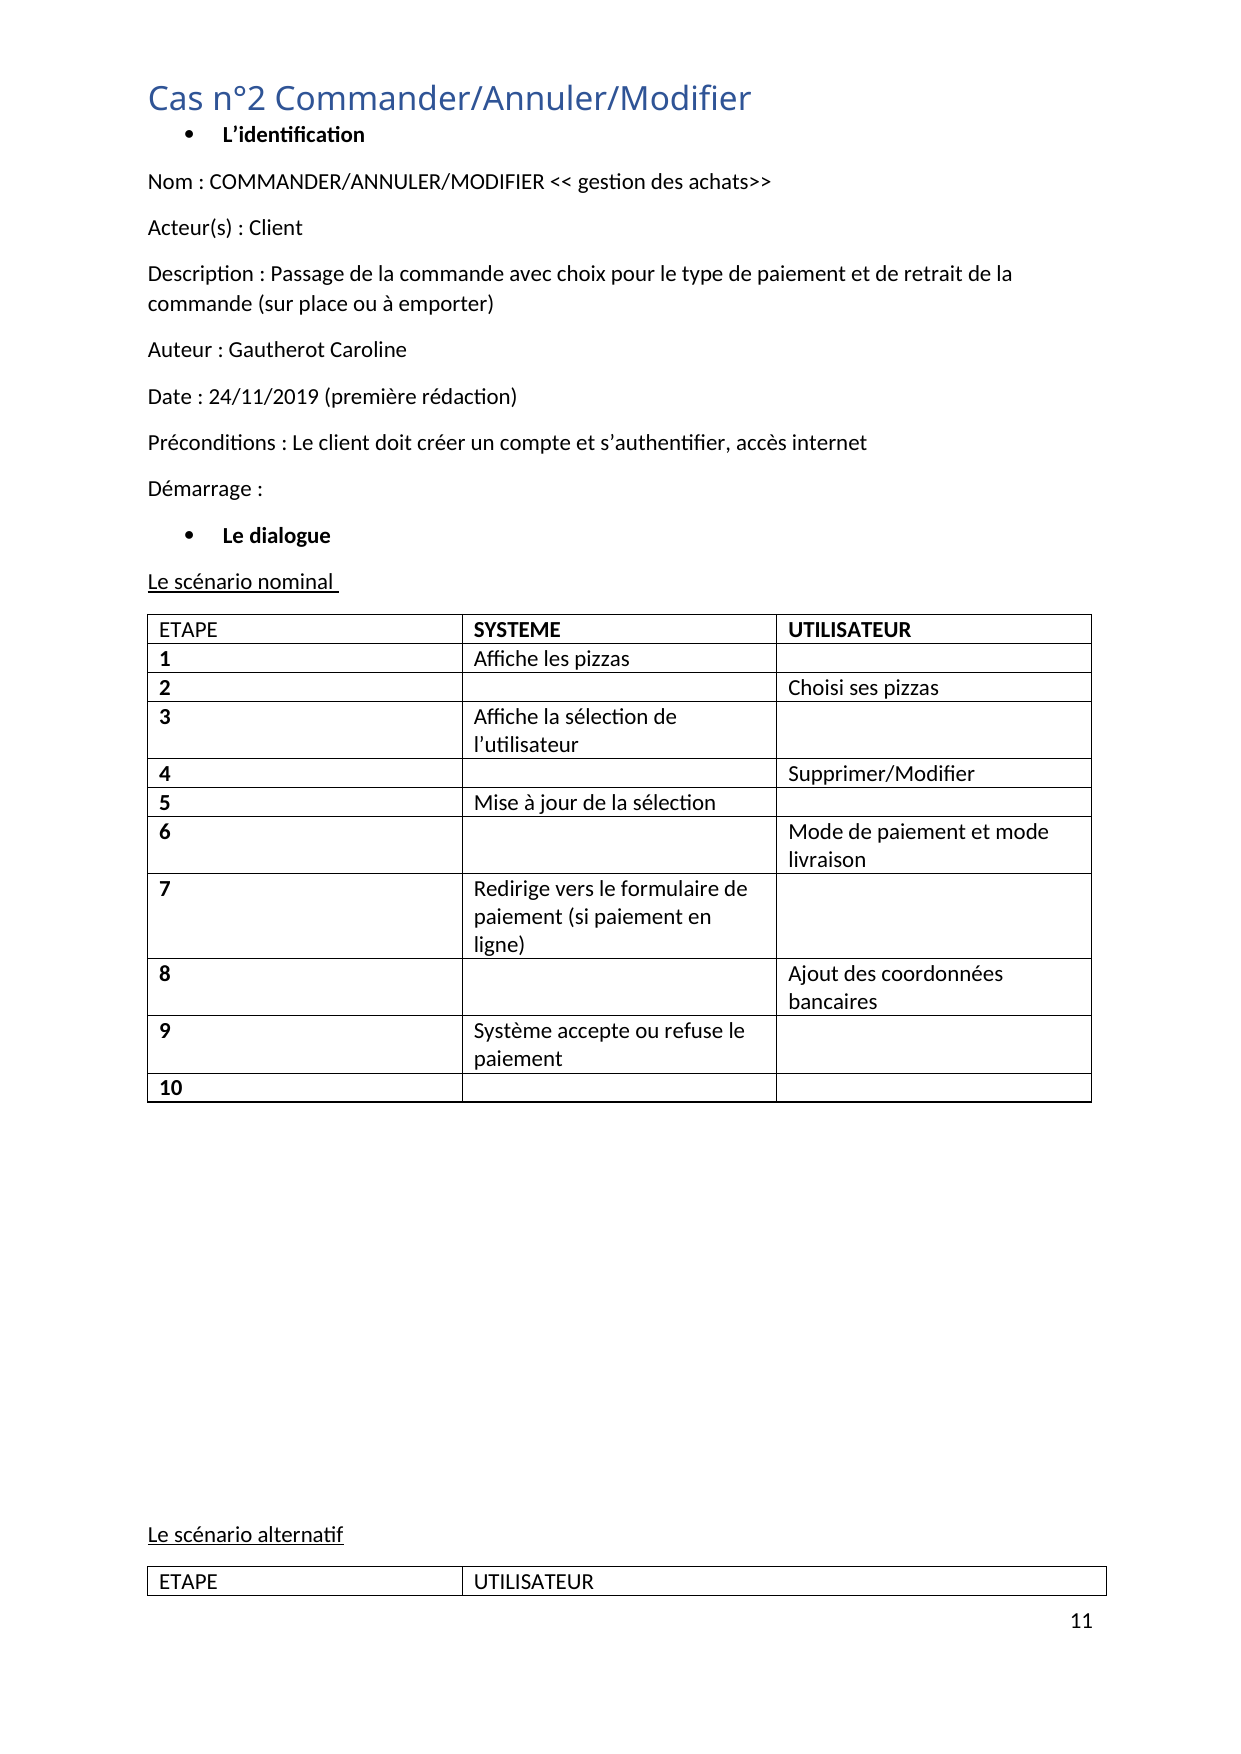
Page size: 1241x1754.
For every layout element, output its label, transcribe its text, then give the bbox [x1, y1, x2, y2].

table_cell 2 [148, 673, 462, 701]
table_cell Affiche les pizzas [463, 644, 776, 672]
table_cell Choisi ses pizzas [777, 673, 1091, 701]
table_cell [463, 673, 776, 701]
text Auteur : Gautherot Caroline [148, 336, 1093, 363]
table_cell 4 [148, 759, 462, 787]
text Nom : COMMANDER/ANNULER/MODIFIER << gestion des achats>> [148, 167, 1093, 195]
table_cell Système accepte ou refuse le paiement [463, 1016, 776, 1072]
table_cell [463, 817, 776, 873]
table_header ETAPE [148, 615, 462, 643]
table_cell 1 [148, 644, 462, 672]
text Le scénario alternatif [148, 1520, 1093, 1548]
table_cell 5 [148, 788, 462, 816]
text Démarrage : [148, 474, 1093, 503]
table_cell [777, 788, 1091, 816]
table_cell 3 [148, 702, 462, 758]
subtitle Cas n°2 Commander/Annuler/Modifier [148, 75, 1093, 120]
table_cell 10 [148, 1074, 462, 1101]
table_cell [777, 1074, 1091, 1101]
table_cell Ajout des coordonnées bancaires [777, 959, 1091, 1015]
table_cell Affiche la sélection de l’utilisateur [463, 702, 776, 758]
table_cell Redirige vers le formulaire de paiement (si paiement en ligne) [463, 874, 776, 958]
table_cell 9 [148, 1016, 462, 1072]
text Préconditions : Le client doit créer un compte et s’authentifier, accès internet [148, 428, 1093, 456]
table_header UTILISATEUR [777, 615, 1091, 643]
table_cell Mise à jour de la sélection [463, 788, 776, 816]
table_cell 7 [148, 874, 462, 958]
table_cell Supprimer/Modifier [777, 759, 1091, 787]
table_header SYSTEME [463, 615, 776, 643]
text Acteur(s) : Client [148, 213, 1093, 241]
table_cell [463, 759, 776, 787]
table_cell Mode de paiement et mode livraison [777, 817, 1091, 873]
table_cell [777, 874, 1091, 958]
table_cell [463, 1074, 776, 1101]
table_cell [777, 644, 1091, 672]
table_cell [777, 702, 1091, 758]
text Description : Passage de la commande avec choix pour le type de paiement et de retrait de la commande (sur place ou à emporter) [148, 259, 1093, 317]
table_cell 8 [148, 959, 462, 1015]
list Le dialogue [185, 521, 1093, 549]
table_cell [463, 959, 776, 1015]
text Le scénario nominal [148, 567, 1093, 595]
list L’identification [185, 120, 1093, 148]
table_header UTILISATEUR [463, 1567, 1106, 1595]
table_header ETAPE [148, 1567, 462, 1595]
table_cell 6 [148, 817, 462, 873]
text Date : 24/11/2019 (première rédaction) [148, 382, 1093, 410]
table_cell [777, 1016, 1091, 1072]
